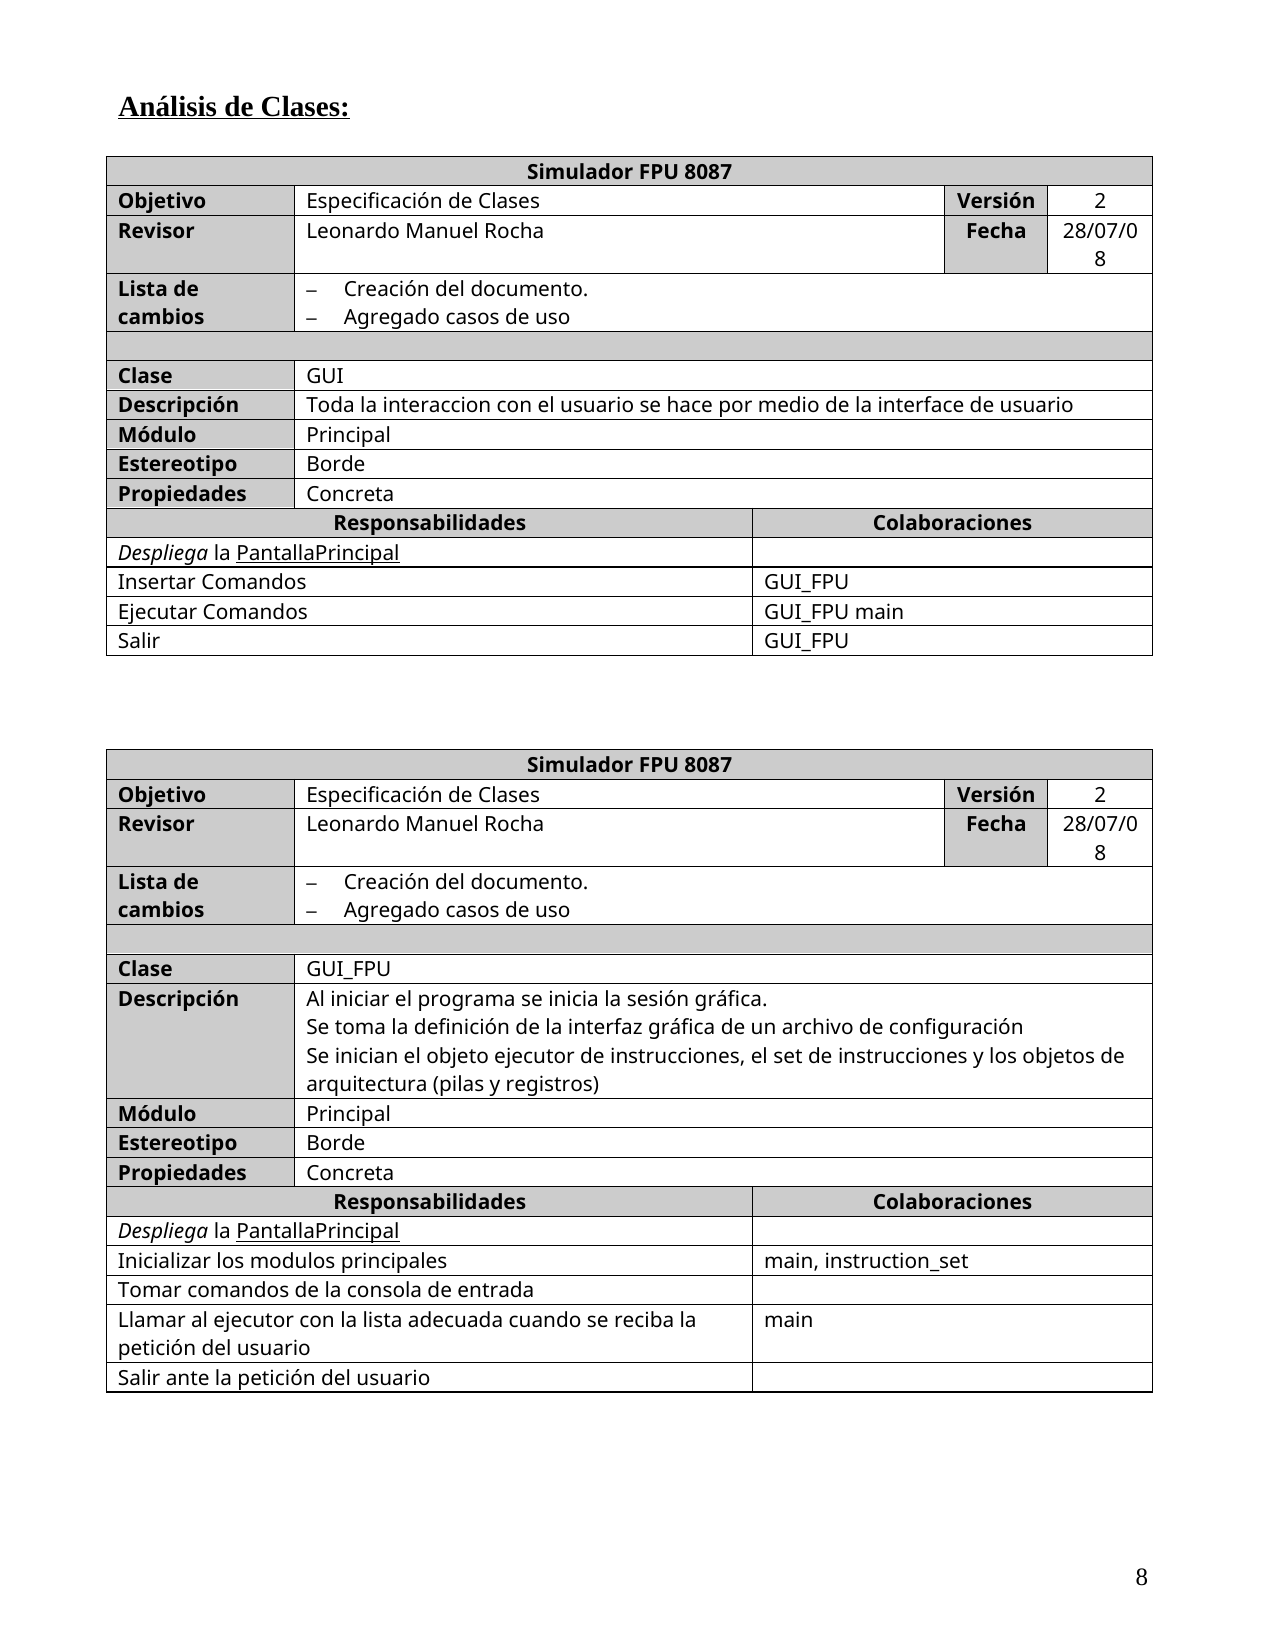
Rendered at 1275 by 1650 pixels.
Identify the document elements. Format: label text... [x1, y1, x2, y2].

table_cell Salir [107, 626, 752, 655]
table_cell GUI_FPU main [753, 597, 1152, 625]
table_cell Lista de cambios [107, 867, 294, 924]
table_cell Concreta [295, 1158, 1152, 1186]
table_header Simulador FPU 8087 [107, 750, 1152, 779]
table_cell Revisor [107, 809, 294, 866]
table_cell [107, 925, 1152, 953]
table_cell Descripción [107, 984, 294, 1098]
table_cell Llamar al ejecutor con la lista adecuada cuando se reciba la petición del usuario [107, 1305, 752, 1362]
table_cell Borde [295, 1128, 1152, 1157]
table_cell [107, 332, 1152, 360]
table_header Simulador FPU 8087 [107, 157, 1152, 185]
table_cell Leonardo Manuel Rocha [295, 809, 944, 866]
table_cell 2 [1048, 186, 1152, 215]
table_cell Descripción [107, 391, 294, 419]
table_cell Principal [295, 1099, 1152, 1127]
table_cell Clase [107, 361, 294, 389]
table_cell Fecha [945, 809, 1047, 866]
table_cell Responsabilidades [107, 509, 752, 537]
table_cell Tomar comandos de la consola de entrada [107, 1276, 752, 1304]
table_cell [753, 1217, 1152, 1245]
table_cell Al iniciar el programa se inicia la sesión gráfica. Se toma la definición de la interfaz gráfica de un archivo de configuración Se inician el objeto ejecutor de instrucciones, el set de instrucciones y los objetos de arquitectura (pilas y registros) [295, 984, 1152, 1098]
table_cell main [753, 1305, 1152, 1362]
table_cell [753, 538, 1152, 566]
table_cell Ejecutar Comandos [107, 597, 752, 625]
table_cell Objetivo [107, 186, 294, 215]
table_cell Colaboraciones [753, 1187, 1152, 1216]
table_cell Principal [295, 420, 1152, 448]
table_cell Responsabilidades [107, 1187, 752, 1216]
table_cell 28/07/08 [1048, 216, 1152, 273]
table_cell Propiedades [107, 479, 294, 507]
table_cell Clase [107, 955, 294, 983]
table_cell Leonardo Manuel Rocha [295, 216, 944, 273]
table_cell Despliega la PantallaPrincipal [107, 538, 752, 566]
table_cell Toda la interaccion con el usuario se hace por medio de la interface de usuario [295, 391, 1152, 419]
table_cell 2 [1048, 780, 1152, 808]
table_cell Versión [945, 780, 1047, 808]
table_cell Concreta [295, 479, 1152, 507]
table_cell Estereotipo [107, 450, 294, 478]
table_cell Despliega la PantallaPrincipal [107, 1217, 752, 1245]
table_cell Borde [295, 450, 1152, 478]
table_cell Insertar Comandos [107, 568, 752, 596]
text Análisis de Clases: [118, 89, 1157, 122]
table_cell [753, 1276, 1152, 1304]
table_cell Lista de cambios [107, 274, 294, 331]
table_cell GUI_FPU [753, 626, 1152, 655]
table_cell GUI_FPU [753, 568, 1152, 596]
table_cell Estereotipo [107, 1128, 294, 1157]
table_cell GUI_FPU [295, 955, 1152, 983]
table_cell Creación del documento. Agregado casos de uso [295, 867, 1152, 924]
table_cell main, instruction_set [753, 1246, 1152, 1274]
table_cell Revisor [107, 216, 294, 273]
table_cell Módulo [107, 1099, 294, 1127]
table_cell 28/07/08 [1048, 809, 1152, 866]
table_cell Versión [945, 186, 1047, 215]
table_cell Propiedades [107, 1158, 294, 1186]
table_cell Creación del documento. Agregado casos de uso [295, 274, 1152, 331]
table_cell Módulo [107, 420, 294, 448]
table_cell [753, 1363, 1152, 1391]
table_cell GUI [295, 361, 1152, 389]
table_cell Fecha [945, 216, 1047, 273]
table_cell Especificación de Clases [295, 780, 944, 808]
table_cell Inicializar los modulos principales [107, 1246, 752, 1274]
table_cell Colaboraciones [753, 509, 1152, 537]
table_cell Salir ante la petición del usuario [107, 1363, 752, 1391]
table_cell Objetivo [107, 780, 294, 808]
table_cell Especificación de Clases [295, 186, 944, 215]
